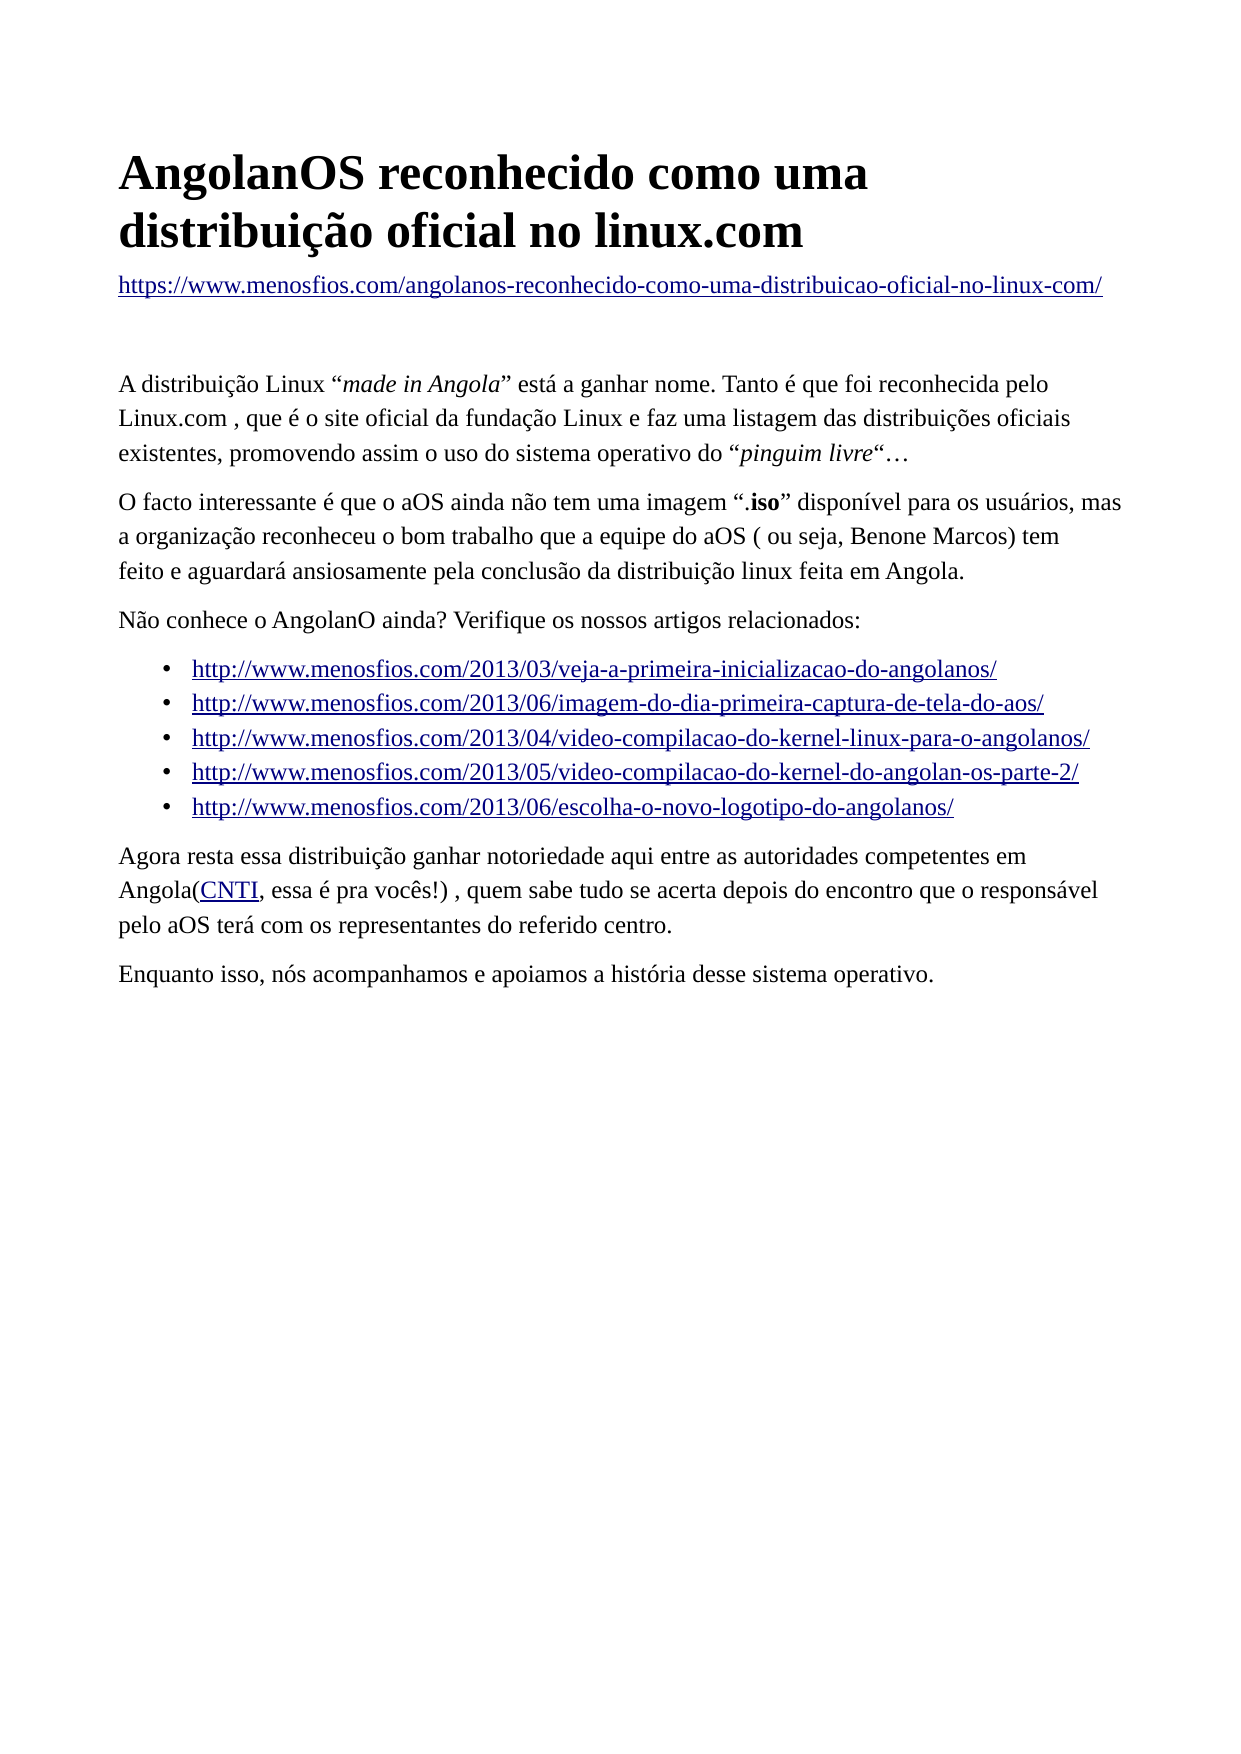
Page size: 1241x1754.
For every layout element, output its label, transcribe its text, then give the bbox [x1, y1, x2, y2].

text Não conhece o AngolanO ainda? Verifique os nossos artigos relacionados: [118, 605, 1122, 633]
subtitle AngolanOS reconhecido como uma distribuição oficial no linux.com [118, 143, 1122, 258]
text https://www.menosfios.com/angolanos-reconhecido-como-uma-distribuicao-oficial-no-linux-com/ [118, 271, 1122, 299]
text Agora resta essa distribuição ganhar notoriedade aqui entre as autoridades competentes em Angola(CNTI, essa é pra vocês!) , quem sabe tudo se acerta depois do encontro que o responsável pelo aOS terá com os representantes do referido centro. [118, 841, 1122, 938]
list http://www.menosfios.com/2013/06/imagem-do-dia-primeira-captura-de-tela-do-aos/ [162, 688, 1122, 717]
text O facto interessante é que o aOS ainda não tem uma imagem “.iso” disponível para os usuários, mas a organização reconheceu o bom trabalho que a equipe do aOS ( ou seja, Benone Marcos) tem feito e aguardará ansiosamente pela conclusão da distribuição linux feita em Angola. [118, 487, 1122, 584]
list http://www.menosfios.com/2013/03/veja-a-primeira-inicializacao-do-angolanos/ [162, 654, 1122, 683]
list http://www.menosfios.com/2013/06/escolha-o-novo-logotipo-do-angolanos/ [162, 792, 1122, 821]
list http://www.menosfios.com/2013/05/video-compilacao-do-kernel-do-angolan-os-parte-2/ [162, 757, 1122, 786]
list http://www.menosfios.com/2013/04/video-compilacao-do-kernel-linux-para-o-angolanos/ [162, 723, 1122, 752]
text A distribuição Linux “made in Angola” está a ganhar nome. Tanto é que foi reconhecida pelo Linux.com , que é o site oficial da fundação Linux e faz uma listagem das distribuições oficiais existentes, promovendo assim o uso do sistema operativo do “pinguim livre“… [118, 369, 1122, 466]
text Enquanto isso, nós acompanhamos e apoiamos a história desse sistema operativo. [118, 959, 1122, 988]
